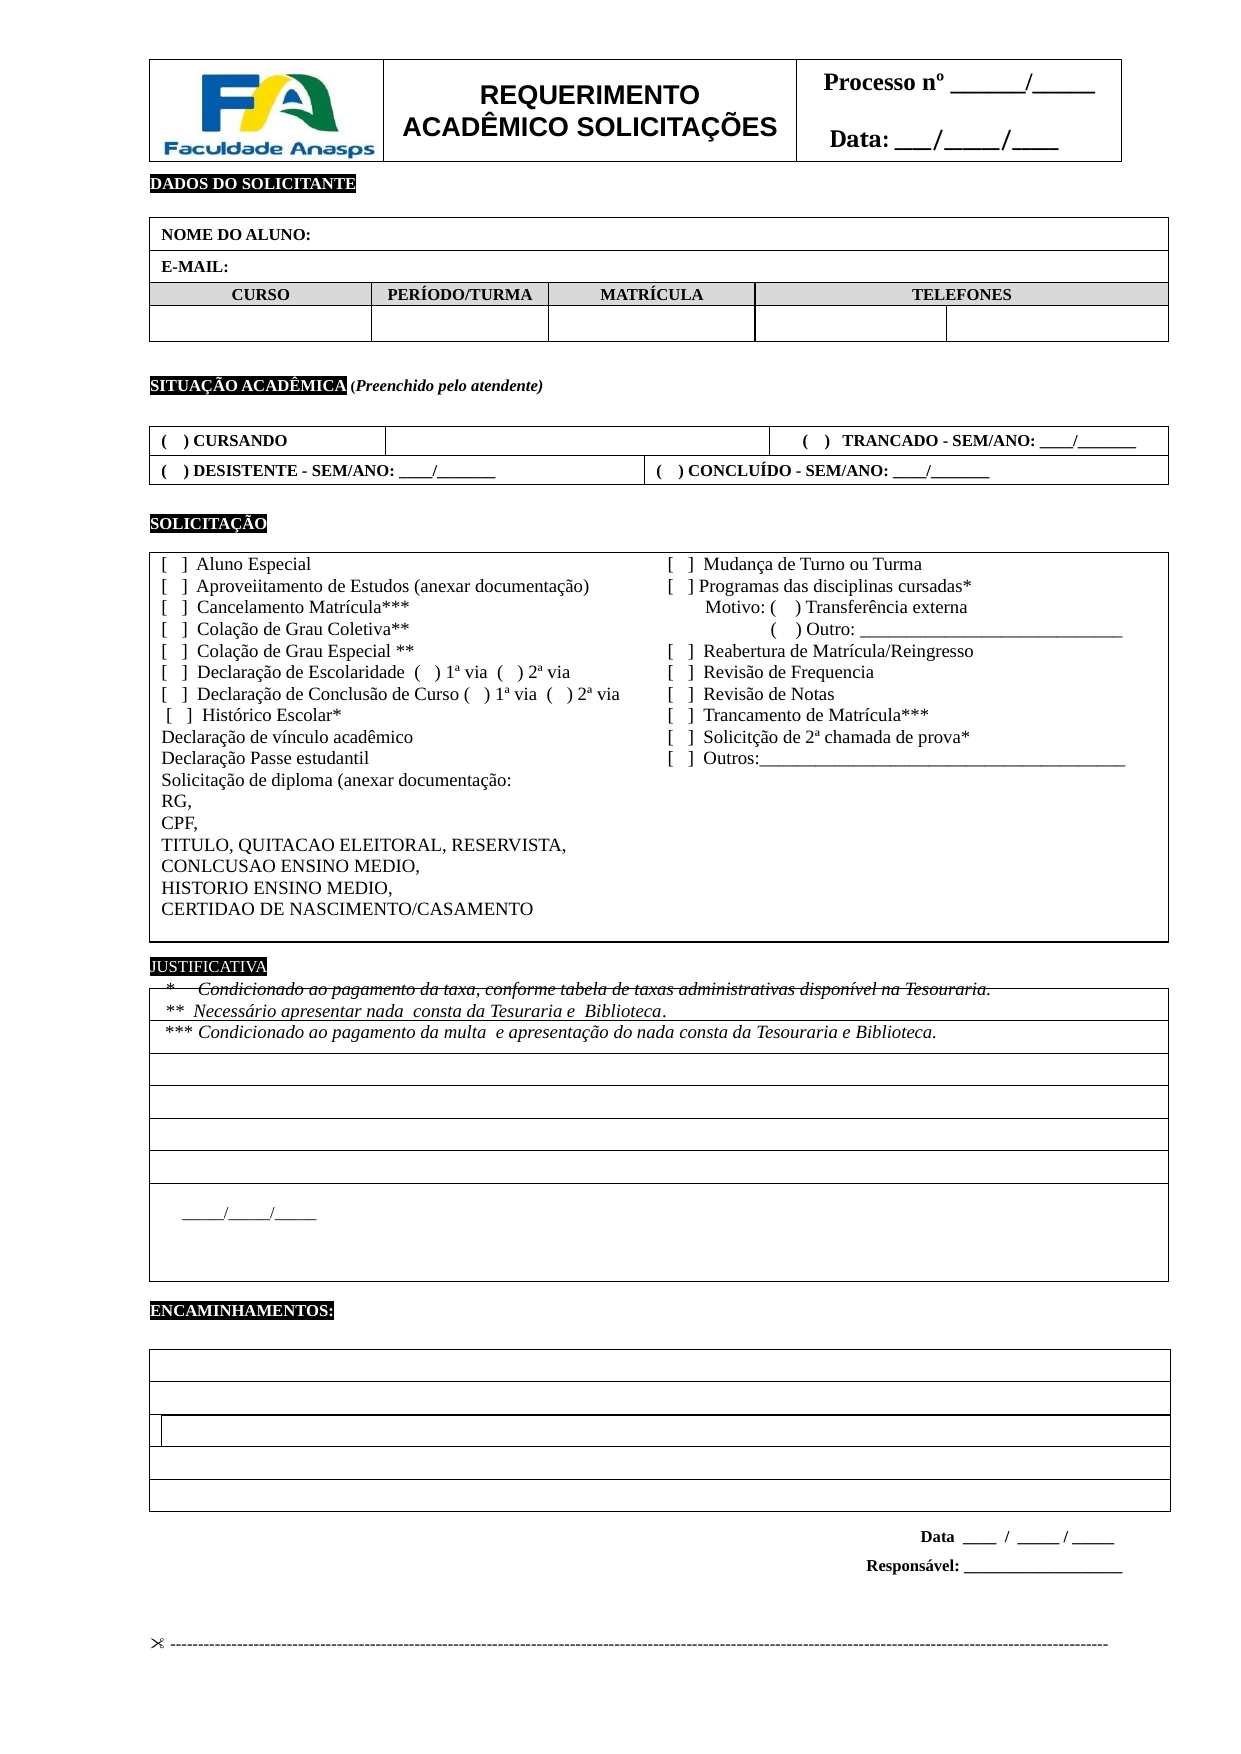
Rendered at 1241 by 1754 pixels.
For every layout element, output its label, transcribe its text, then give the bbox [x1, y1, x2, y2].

table_header [150, 989, 1168, 1020]
subtitle Data ____ / _____ / _____ [150, 1527, 1122, 1546]
table_cell _____/_____/_____ [150, 1184, 1168, 1281]
table_cell [150, 1480, 1170, 1511]
table_cell [947, 306, 1168, 341]
table_header [162, 1416, 1170, 1446]
table_cell [549, 306, 754, 341]
table_header ( ) TRANCADO - SEM/ANO: ____/_______ [770, 427, 1168, 455]
table_cell [150, 1382, 1170, 1414]
table_cell [372, 306, 548, 341]
table_cell ( ) DESISTENTE - SEM/ANO: ____/_______ [150, 456, 644, 484]
table_cell [150, 1054, 1168, 1085]
table_cell PERÍODO/TURMA [372, 283, 548, 305]
text SITUAÇÃO ACADÊMICA (Preenchido pelo atendente) [150, 376, 1122, 395]
table_cell [150, 1086, 1168, 1118]
subtitle Responsável: ___________________ [297, 1556, 1122, 1575]
table_cell [150, 1415, 161, 1446]
table_cell ( ) CONCLUÍDO - SEM/ANO: ____/_______ [645, 456, 1168, 484]
table_cell [150, 306, 371, 341]
text JUSTIFICATIVA [150, 957, 1122, 976]
table_header [386, 427, 769, 455]
picture [161, 60, 377, 160]
table_cell E-MAIL: [150, 251, 1168, 282]
table_cell [756, 306, 946, 341]
table_cell [150, 1447, 1170, 1479]
table_cell [150, 1119, 1168, 1150]
text DADOS DO SOLICITANTE [150, 174, 1122, 193]
table_header [ ] Aluno Especial [ ] Aproveiitamento de Estudos (anexar documentação) [ ] Cancelamento Matrícula*** [ ] Colação de Grau Coletiva** [ ] Colação de Grau Especial ** [ ] Declaração de Escolaridade ( ) 1ª via ( ) 2ª via [ ] Declaração de Conclusão de Curso ( ) 1ª via ( ) 2ª via [ ] Histórico Escolar* Declaração de vínculo acadêmico Declaração Passe estudantil Solicitação de diploma (anexar documentação: RG, CPF, TITULO, QUITACAO ELEITORAL, RESERVISTA, CONLCUSAO ENSINO MEDIO, HISTORIO ENSINO MEDIO, CERTIDAO DE NASCIMENTO/CASAMENTO [150, 553, 656, 941]
table_cell [150, 1021, 1168, 1053]
table_cell [150, 1151, 1168, 1183]
text ENCAMINHAMENTOS: [150, 1301, 1122, 1320]
table_cell MATRÍCULA [549, 283, 754, 305]
table_cell TELEFONES [756, 283, 1168, 305]
table_header [150, 1350, 1170, 1381]
table_header NOME DO ALUNO: [150, 218, 1168, 250]
text SOLICITAÇÃO: [150, 514, 1122, 533]
table_header [ ] Mudança de Turno ou Turma [ ] Programas das disciplinas cursadas* Motivo: ( ) Transferência externa ( ) Outro: ____________________________ [ ] Reabertura de Matrícula/Reingresso [ ] Revisão de Frequencia [ ] Revisão de Notas [ ] Trancamento de Matrícula*** [ ] Solicitção de 2ª chamada de prova* [ ] Outros:_______________________________________ [656, 553, 1168, 941]
table_cell CURSO [150, 283, 371, 305]
table_header ( ) CURSANDO [150, 427, 385, 455]
